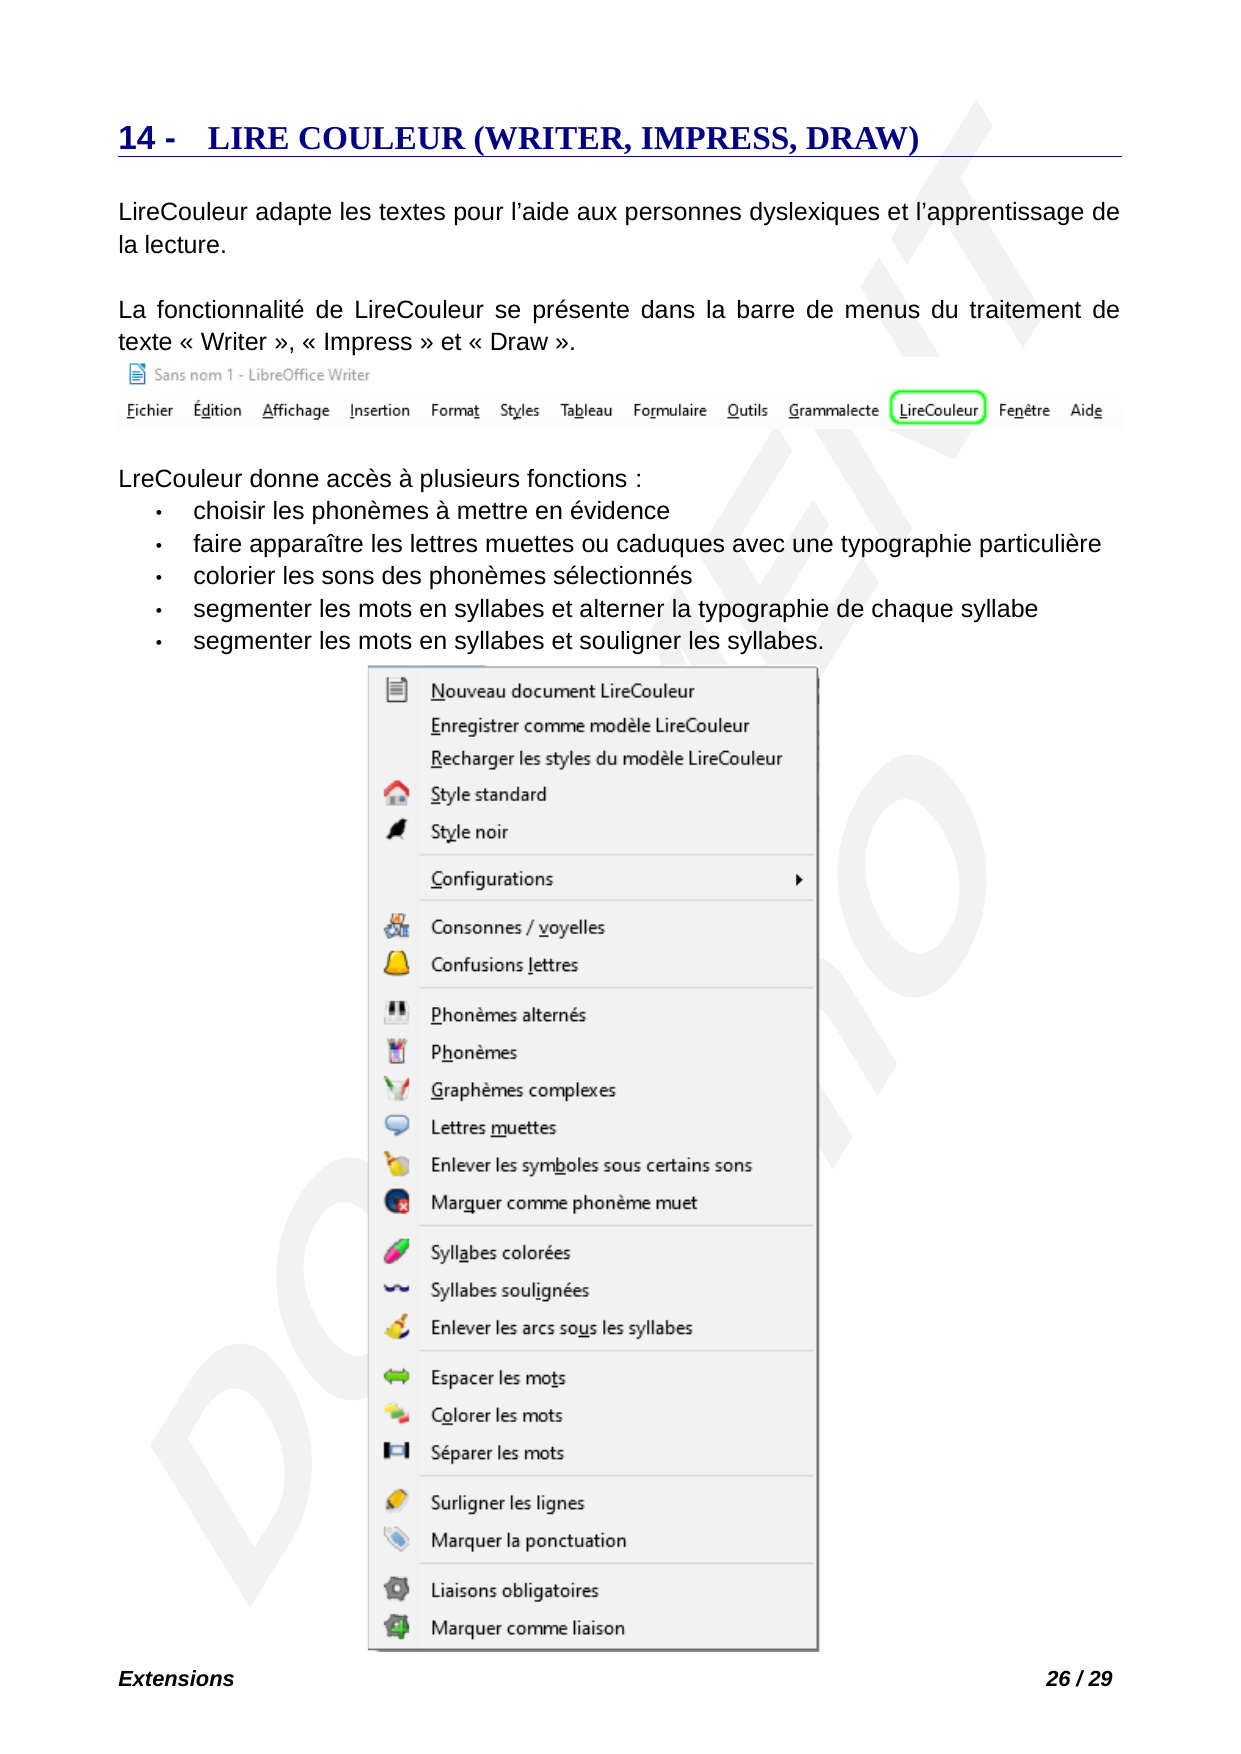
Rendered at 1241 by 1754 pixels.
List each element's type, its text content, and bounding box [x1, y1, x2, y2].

text LreCouleur donne accès à plusieurs fonctions : [118, 461, 1122, 494]
picture [367, 665, 820, 1652]
list choisir les phonèmes à mettre en évidence [156, 494, 1122, 526]
list faire apparaître les lettres muettes ou caduques avec une typographie particulière [156, 526, 1122, 559]
picture [118, 357, 1123, 429]
list segmenter les mots en syllabes et souligner les syllabes. [156, 624, 1122, 656]
subtitle LIRE COULEUR (WRITER, IMPRESS, DRAW) [118, 118, 1122, 156]
list colorier les sons des phonèmes sélectionnés [156, 559, 1122, 591]
text La fonctionnalité de LireCouleur se présente dans la barre de menus du traitement de texte « Writer », « Impress » et « Draw ». [118, 292, 1122, 357]
list segmenter les mots en syllabes et alterner la typographie de chaque syllabe [156, 591, 1122, 624]
text LireCouleur adapte les textes pour l’aide aux personnes dyslexiques et l’apprentissage de la lecture. [118, 195, 1122, 260]
